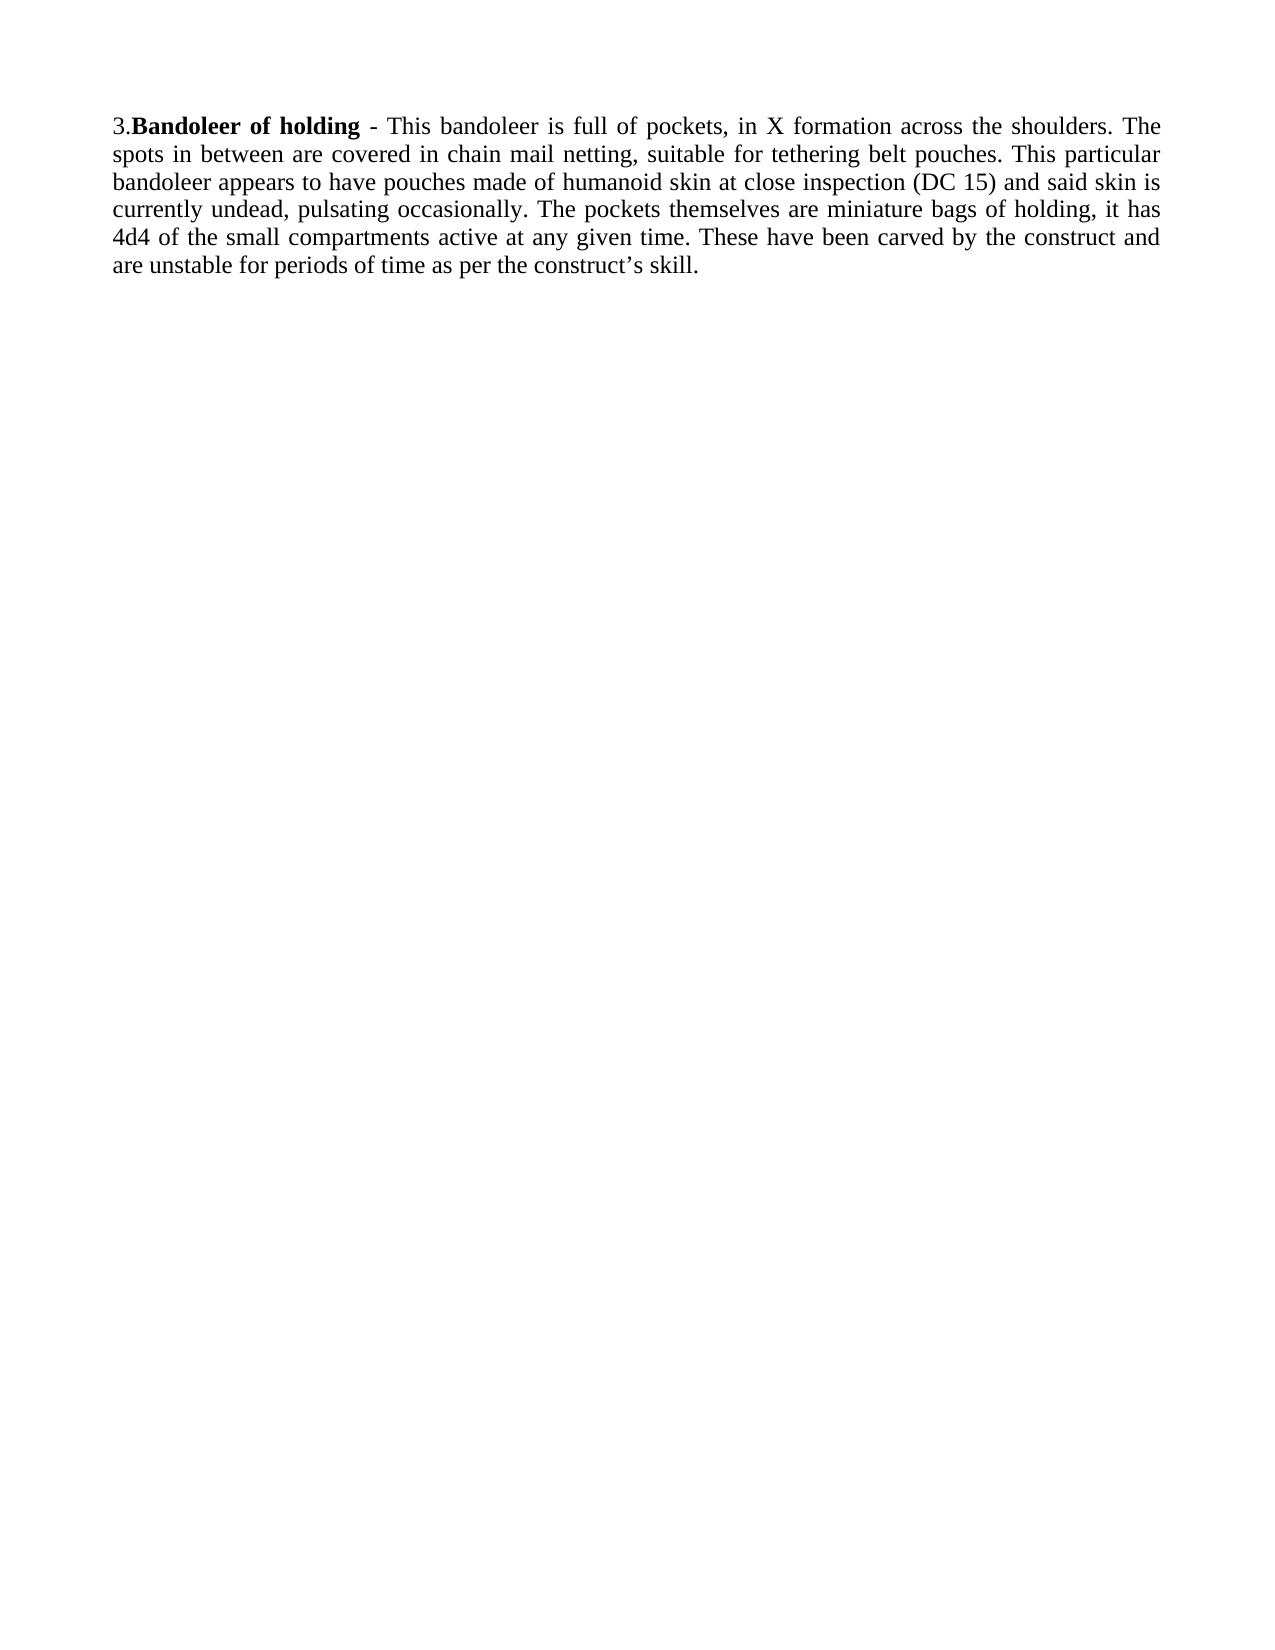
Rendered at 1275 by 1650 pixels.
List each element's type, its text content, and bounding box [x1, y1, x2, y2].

list Bandoleer of holding - This bandoleer is full of pockets, in X formation across the shoulders. The spots in between are covered in chain mail netting, suitable for tethering belt pouches. This particular bandoleer appears to have pouches made of humanoid skin at close inspection (DC 15) and said skin is currently undead, pulsating occasionally. The pockets themselves are miniature bags of holding, it has 4d4 of the small compartments active at any given time. These have been carved by the construct and are unstable for periods of time as per the construct’s skill. [112, 112, 1162, 279]
